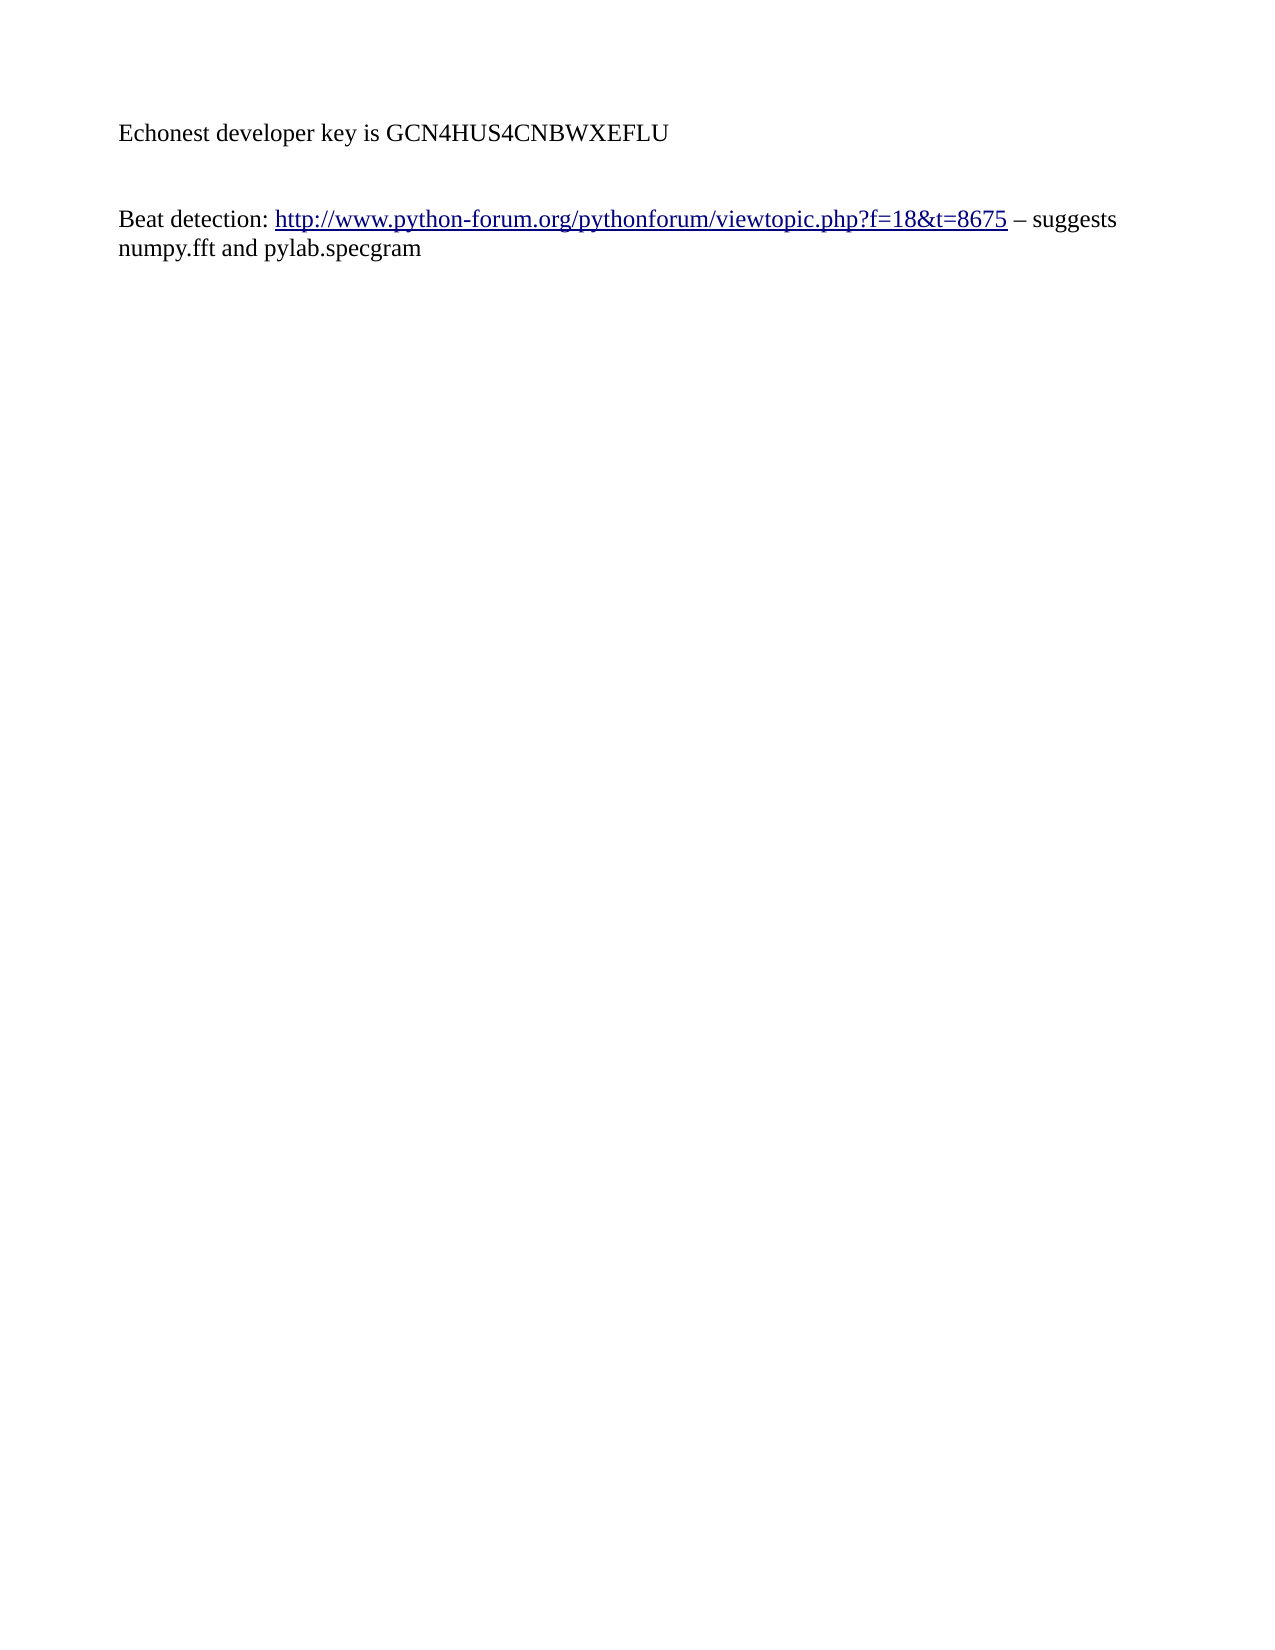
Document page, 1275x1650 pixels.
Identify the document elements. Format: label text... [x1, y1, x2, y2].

text Echonest developer key is GCN4HUS4CNBWXEFLU [118, 118, 1157, 147]
text Beat detection: http://www.python-forum.org/pythonforum/viewtopic.php?f=18&t=8675 – suggests numpy.fft and pylab.specgram [118, 204, 1157, 262]
